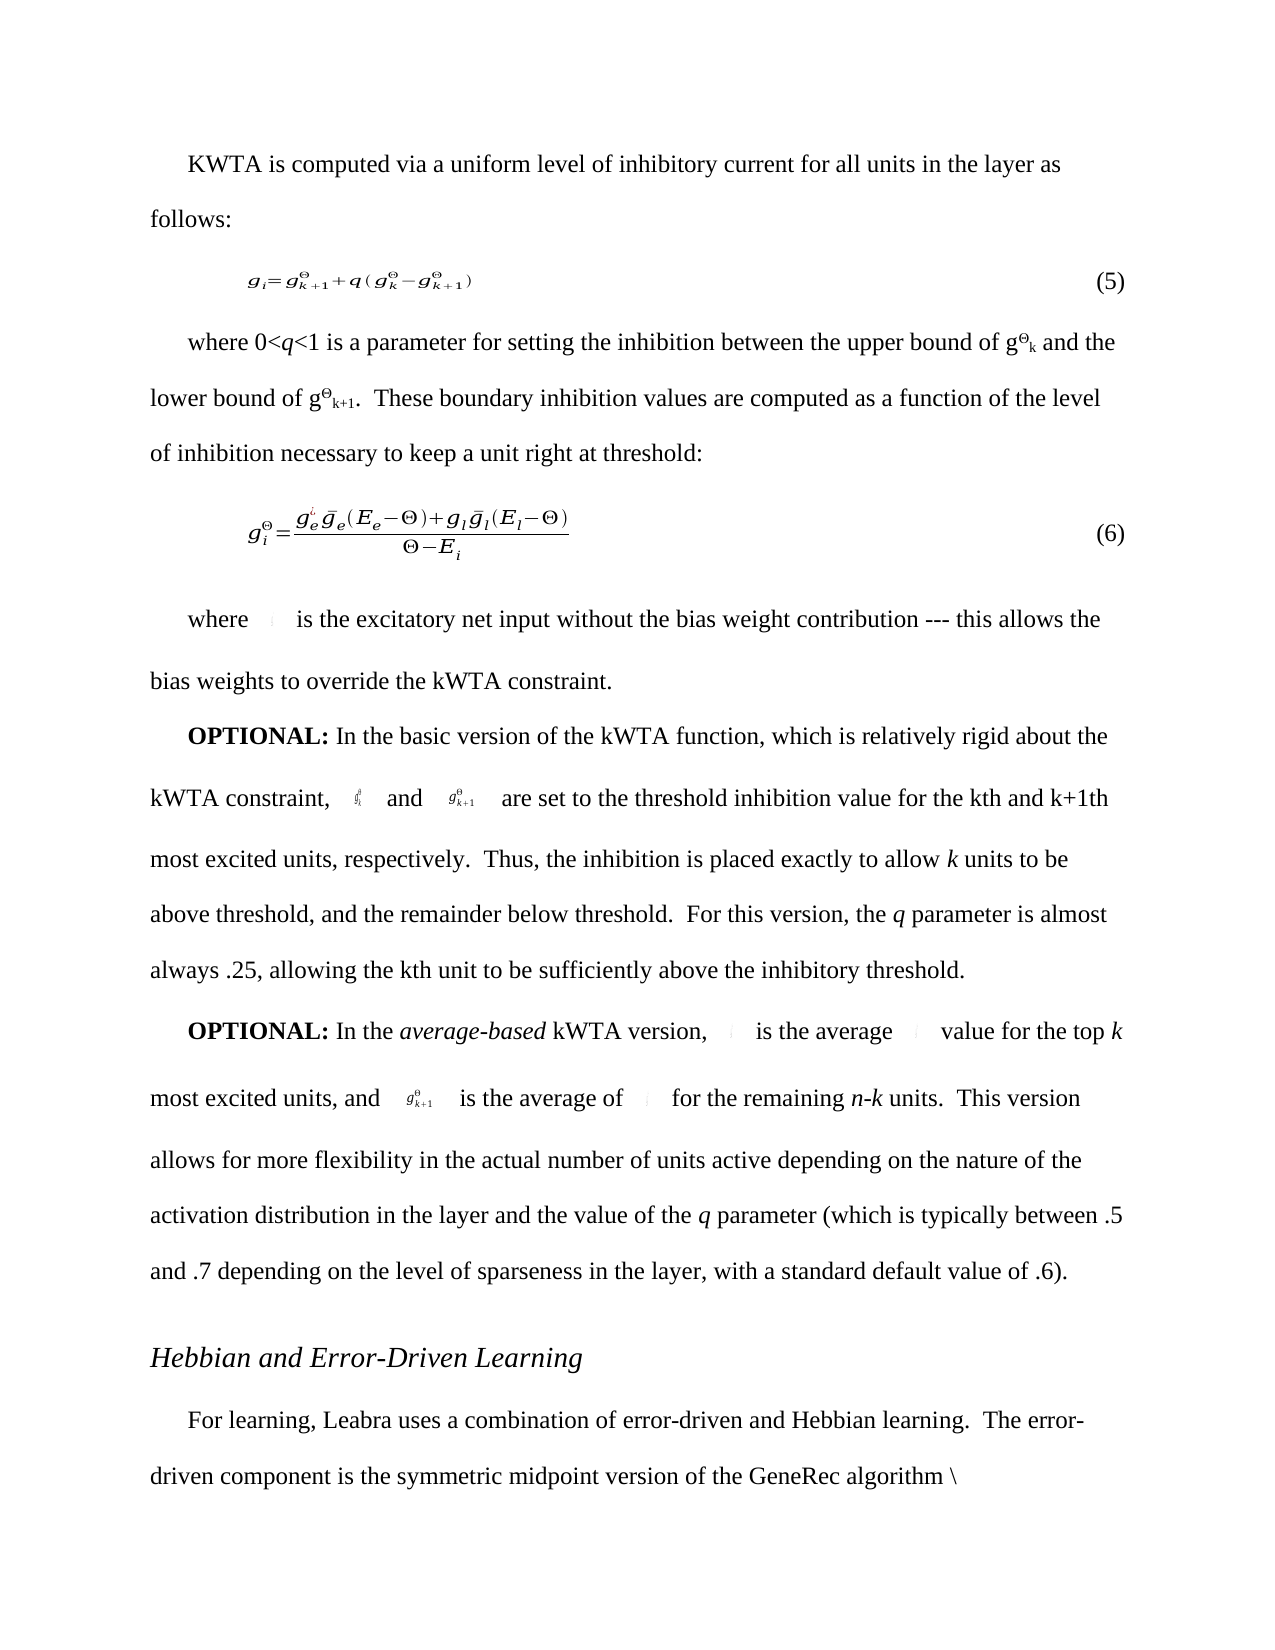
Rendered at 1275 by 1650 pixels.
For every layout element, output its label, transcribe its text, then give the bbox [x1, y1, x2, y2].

text where is the excitatory net input without the bias weight contribution --- this allows the bias weights to override the kWTA constraint. [150, 599, 1125, 694]
text OPTIONAL: In the average-based kWTA version, is the average value for the top k most excited units, and is the average of for the remaining n-k units. This version allows for more flexibility in the actual number of units active depending on the nature of the activation distribution in the layer and the value of the q parameter (which is typically between .5 and .7 depending on the level of sparseness in the layer, with a standard default value of .6). [150, 1011, 1125, 1284]
text OPTIONAL: In the basic version of the kWTA function, which is relatively rigid about the kWTA constraint, and are set to the threshold inhibition value for the kth and k+1th most excited units, respectively. Thus, the inhibition is placed exactly to allow k units to be above threshold, and the remainder below threshold. For this version, the q parameter is almost always .25, allowing the kth unit to be sufficiently above the inhibitory threshold. [150, 722, 1125, 984]
text where 0<q<1 is a parameter for setting the inhibition between the upper bound of gk and the lower bound of gk+1. These boundary inhibition values are computed as a function of the level of inhibition necessary to keep a unit right at threshold: [150, 328, 1125, 467]
text For learning, Leabra uses a combination of error-driven and Hebbian learning. The error-driven component is the symmetric midpoint version of the GeneRec algorithm \ [150, 1406, 1125, 1489]
subtitle Hebbian and Error-Driven Learning [150, 1342, 1125, 1374]
text (5) [225, 261, 1125, 301]
text (6) [225, 494, 1125, 572]
text KWTA is computed via a uniform level of inhibitory current for all units in the layer as follows: [150, 150, 1125, 233]
